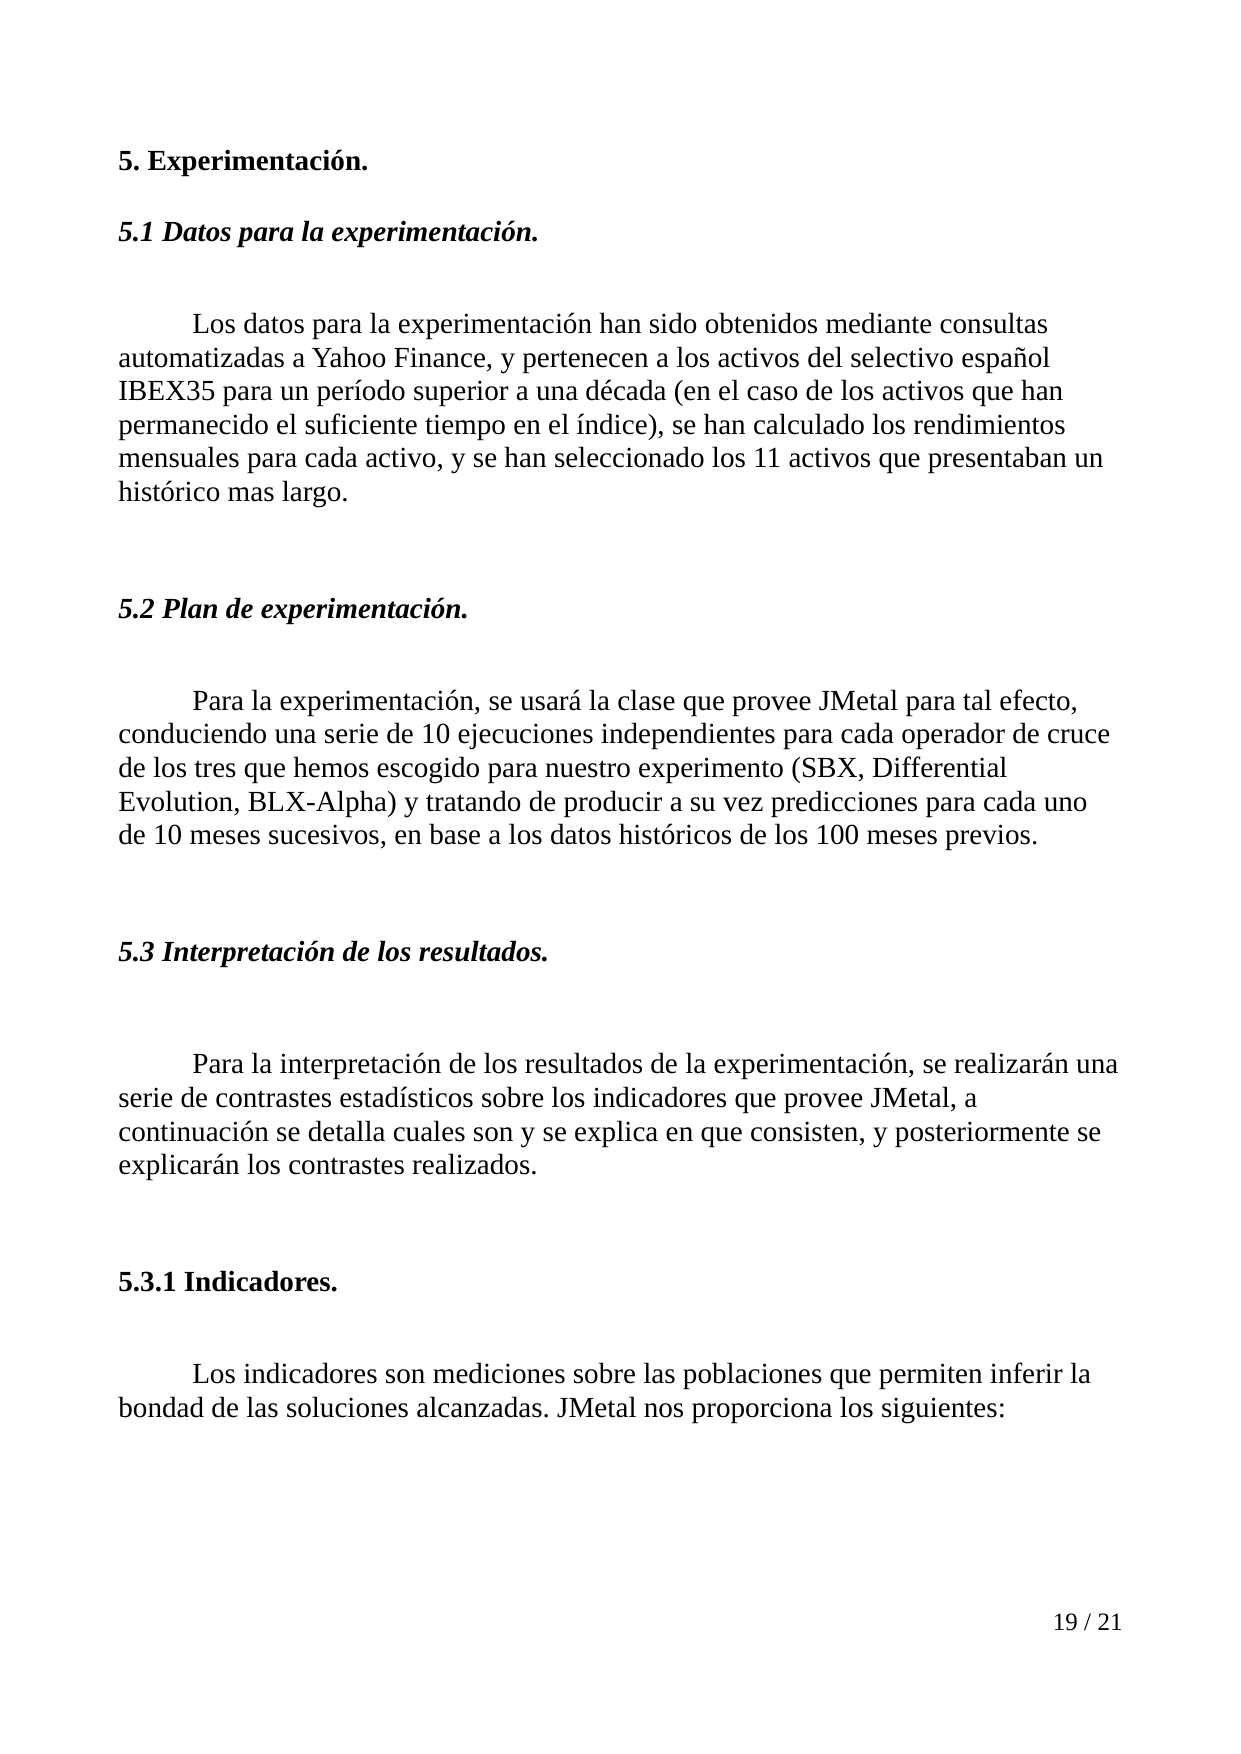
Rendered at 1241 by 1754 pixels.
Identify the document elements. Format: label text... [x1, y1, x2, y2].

subtitle 5.3.1 Indicadores. [118, 1264, 1122, 1298]
text Para la experimentación, se usará la clase que provee JMetal para tal efecto, conduciendo una serie de 10 ejecuciones independientes para cada operador de cruce de los tres que hemos escogido para nuestro experimento (SBX, Differential Evolution, BLX-Alpha) y tratando de producir a su vez predicciones para cada uno de 10 meses sucesivos, en base a los datos históricos de los 100 meses previos. [118, 683, 1122, 851]
subtitle 5.2 Plan de experimentación. [118, 591, 1122, 624]
text Para la interpretación de los resultados de la experimentación, se realizarán una serie de contrastes estadísticos sobre los indicadores que provee JMetal, a continuación se detalla cuales son y se explica en que consisten, y posteriormente se explicarán los contrastes realizados. [118, 1047, 1122, 1181]
subtitle 5.3 Interpretación de los resultados. [118, 934, 1122, 968]
text Los indicadores son mediciones sobre las poblaciones que permiten inferir la bondad de las soluciones alcanzadas. JMetal nos proporciona los siguientes: [118, 1356, 1122, 1423]
subtitle 5.1 Datos para la experimentación. [118, 214, 1122, 248]
text Los datos para la experimentación han sido obtenidos mediante consultas automatizadas a Yahoo Finance, y pertenecen a los activos del selectivo español IBEX35 para un período superior a una década (en el caso de los activos que han permanecido el suficiente tiempo en el índice), se han calculado los rendimientos mensuales para cada activo, y se han seleccionado los 11 activos que presentaban un histórico mas largo. [118, 306, 1122, 507]
subtitle 5. Experimentación. [118, 143, 1122, 177]
